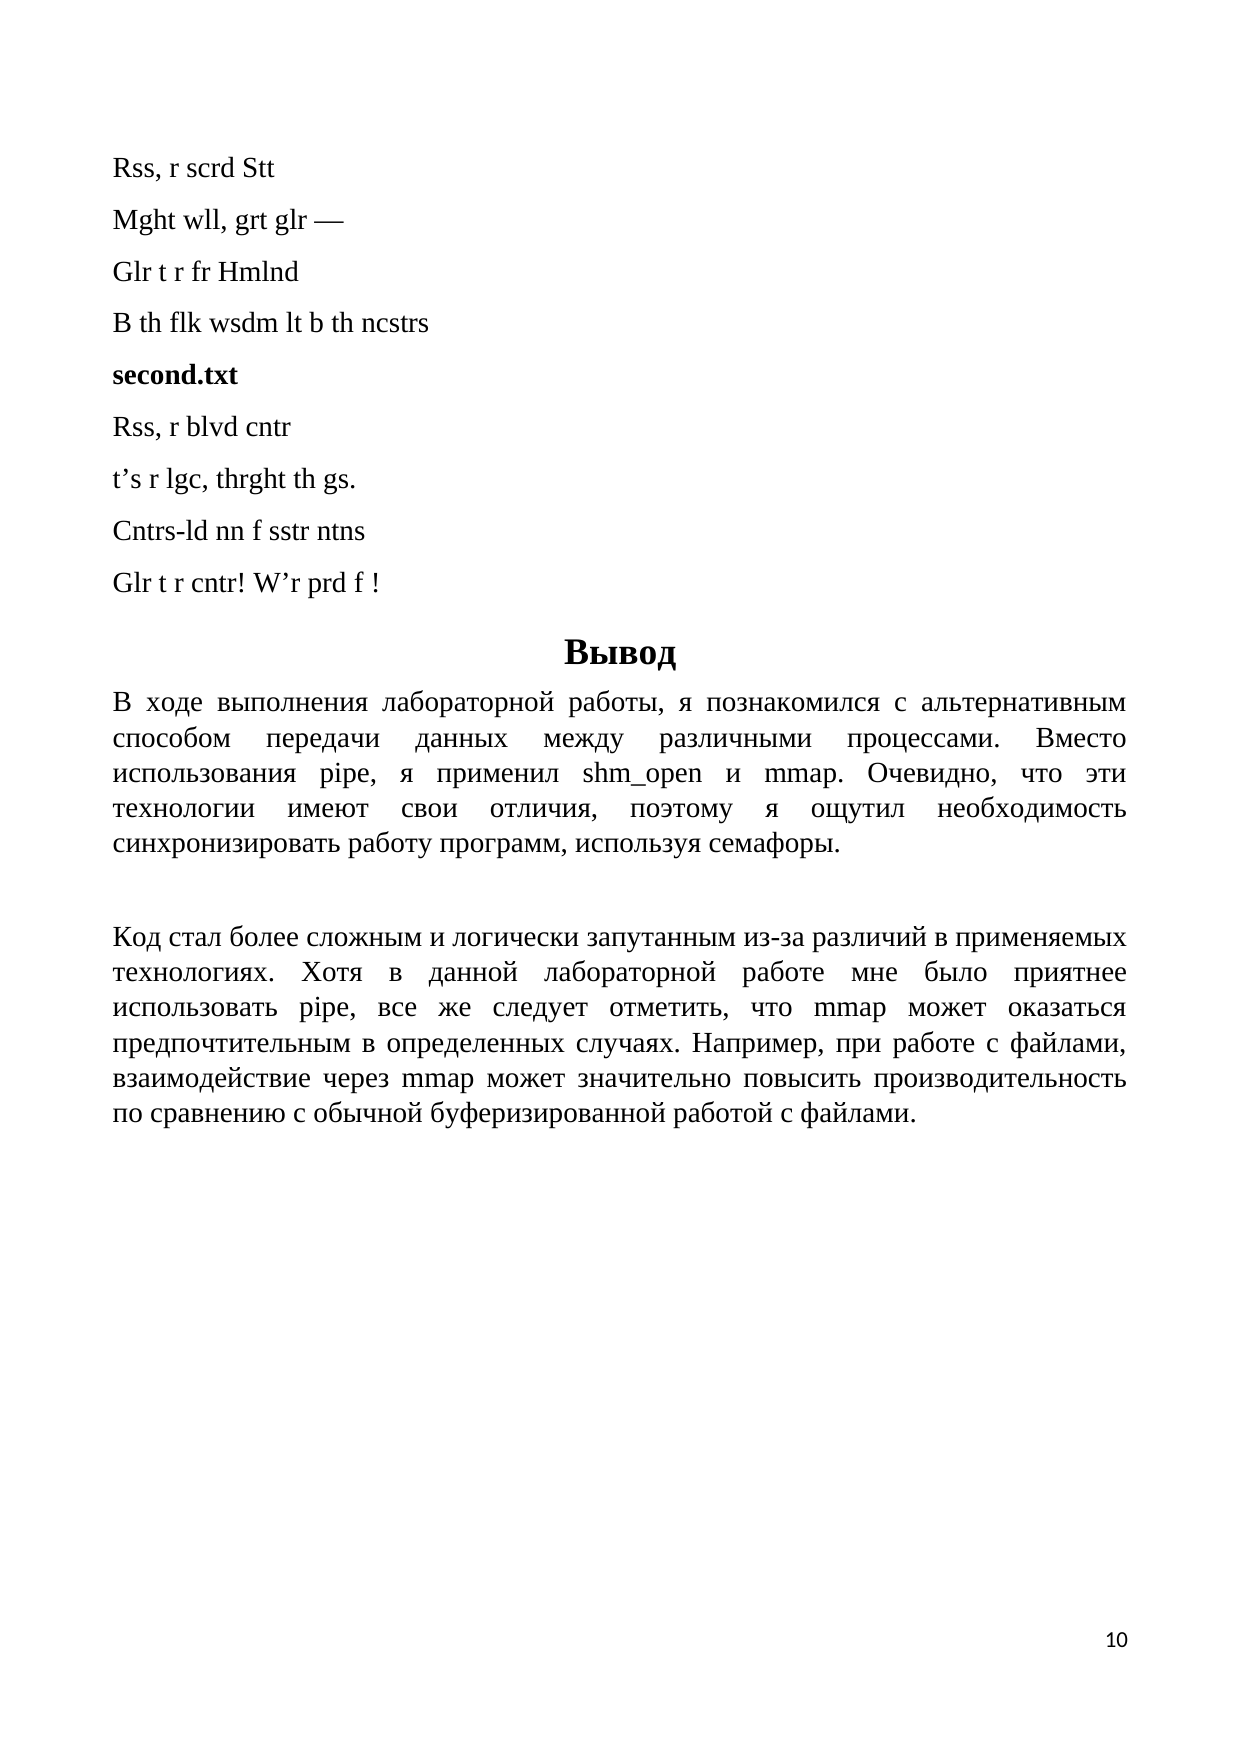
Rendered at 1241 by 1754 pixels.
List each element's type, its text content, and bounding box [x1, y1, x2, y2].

text Rss, r blvd cntr [112, 409, 1128, 443]
text Cntrs-ld nn f sstr ntns [112, 513, 1128, 547]
text t’s r lgc, thrght th gs. [112, 461, 1128, 495]
text Glr t r fr Hmlnd [112, 254, 1128, 287]
text second.txt [112, 357, 1128, 391]
text B th flk wsdm lt b th ncstrs [112, 306, 1128, 339]
text Mght wll, grt glr — [112, 202, 1128, 235]
text Rss, r scrd Stt [112, 150, 1128, 183]
text Код стал более сложным и логически запутанным из-за различий в применяемых технологиях. Хотя в данной лабораторной работе мне было приятнее использовать pipe, все же следует отметить, что mmap может оказаться предпочтительным в определенных случаях. Например, при работе с файлами, взаимодействие через mmap может значительно повысить производительность по сравнению с обычной буферизированной работой с файлами. [112, 919, 1128, 1129]
text В ходе выполнения лабораторной работы, я познакомился с альтернативным способом передачи данных между различными процессами. Вместо использования pipe, я применил shm_open и mmap. Очевидно, что эти технологии имеют свои отличия, поэтому я ощутил необходимость синхронизировать работу программ, используя семафоры. [112, 684, 1128, 859]
subtitle Вывод [112, 630, 1128, 673]
text Glr t r cntr! W’r prd f ! [112, 565, 1128, 598]
